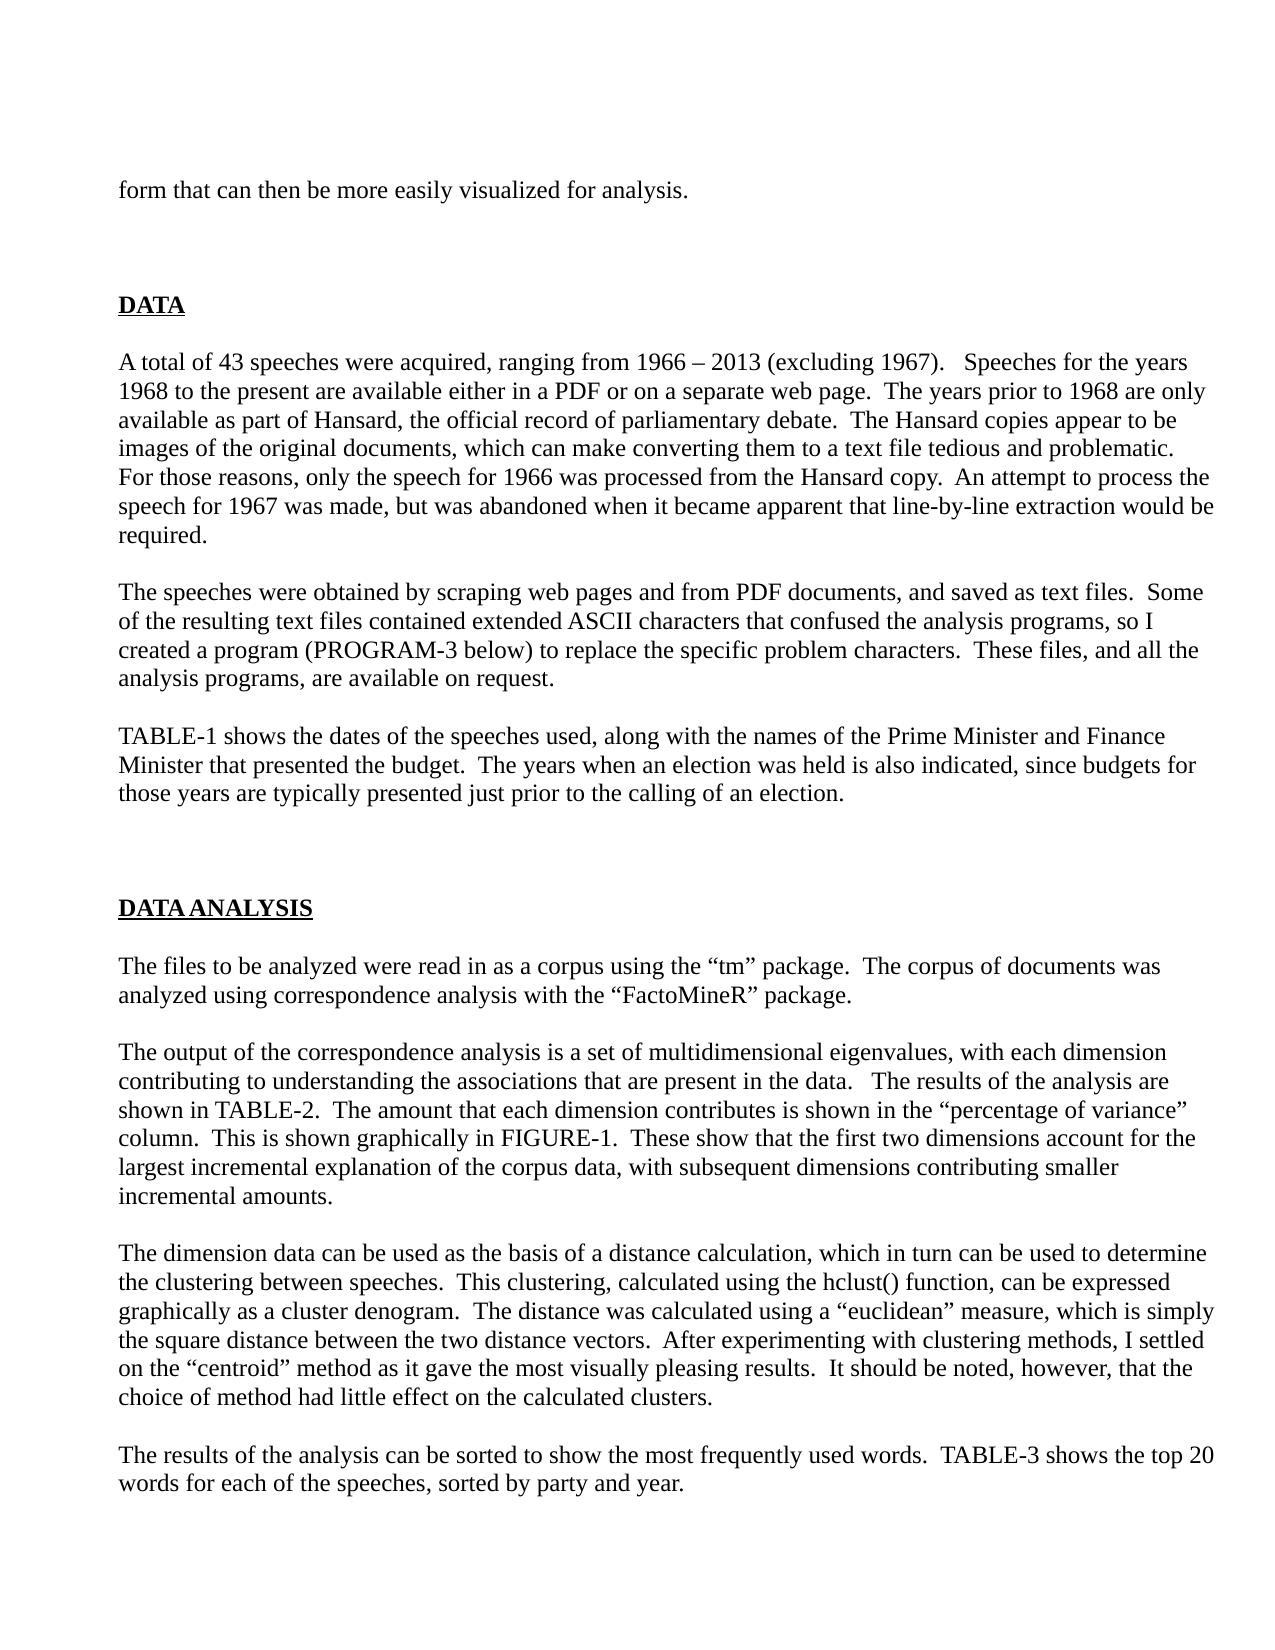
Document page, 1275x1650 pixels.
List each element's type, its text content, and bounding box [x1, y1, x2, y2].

text The files to be analyzed were read in as a corpus using the “tm” package. The corpus of documents was analyzed using correspondence analysis with the “FactoMineR” package. [118, 951, 1215, 1008]
text DATA [118, 290, 1215, 318]
text form that can then be more easily visualized for analysis. [118, 175, 1215, 203]
text The results of the analysis can be sorted to show the most frequently used words. TABLE-3 shows the top 20 words for each of the speeches, sorted by party and year. [118, 1440, 1215, 1497]
text A total of 43 speeches were acquired, ranging from 1966 – 2013 (excluding 1967). Speeches for the years 1968 to the present are available either in a PDF or on a separate web page. The years prior to 1968 are only available as part of Hansard, the official record of parliamentary debate. The Hansard copies appear to be images of the original documents, which can make converting them to a text file tedious and problematic. For those reasons, only the speech for 1966 was processed from the Hansard copy. An attempt to process the speech for 1967 was made, but was abandoned when it became apparent that line-by-line extraction would be required. [118, 347, 1215, 548]
text TABLE-1 shows the dates of the speeches used, along with the names of the Prime Minister and Finance Minister that presented the budget. The years when an election was held is also indicated, since budgets for those years are typically presented just prior to the calling of an election. [118, 721, 1215, 807]
text The speeches were obtained by scraping web pages and from PDF documents, and saved as text files. Some of the resulting text files contained extended ASCII characters that confused the analysis programs, so I created a program (PROGRAM-3 below) to replace the specific problem characters. These files, and all the analysis programs, are available on request. [118, 577, 1215, 692]
text The dimension data can be used as the basis of a distance calculation, which in turn can be used to determine the clustering between speeches. This clustering, calculated using the hclust() function, can be expressed graphically as a cluster denogram. The distance was calculated using a “euclidean” measure, which is simply the square distance between the two distance vectors. After experimenting with clustering methods, I settled on the “centroid” method as it gave the most visually pleasing results. It should be noted, however, that the choice of method had little effect on the calculated clusters. [118, 1238, 1215, 1411]
text DATA ANALYSIS [118, 893, 1215, 922]
text The output of the correspondence analysis is a set of multidimensional eigenvalues, with each dimension contributing to understanding the associations that are present in the data. The results of the analysis are shown in TABLE-2. The amount that each dimension contributes is shown in the “percentage of variance” column. This is shown graphically in FIGURE-1. These show that the first two dimensions account for the largest incremental explanation of the corpus data, with subsequent dimensions contributing smaller incremental amounts. [118, 1037, 1215, 1210]
